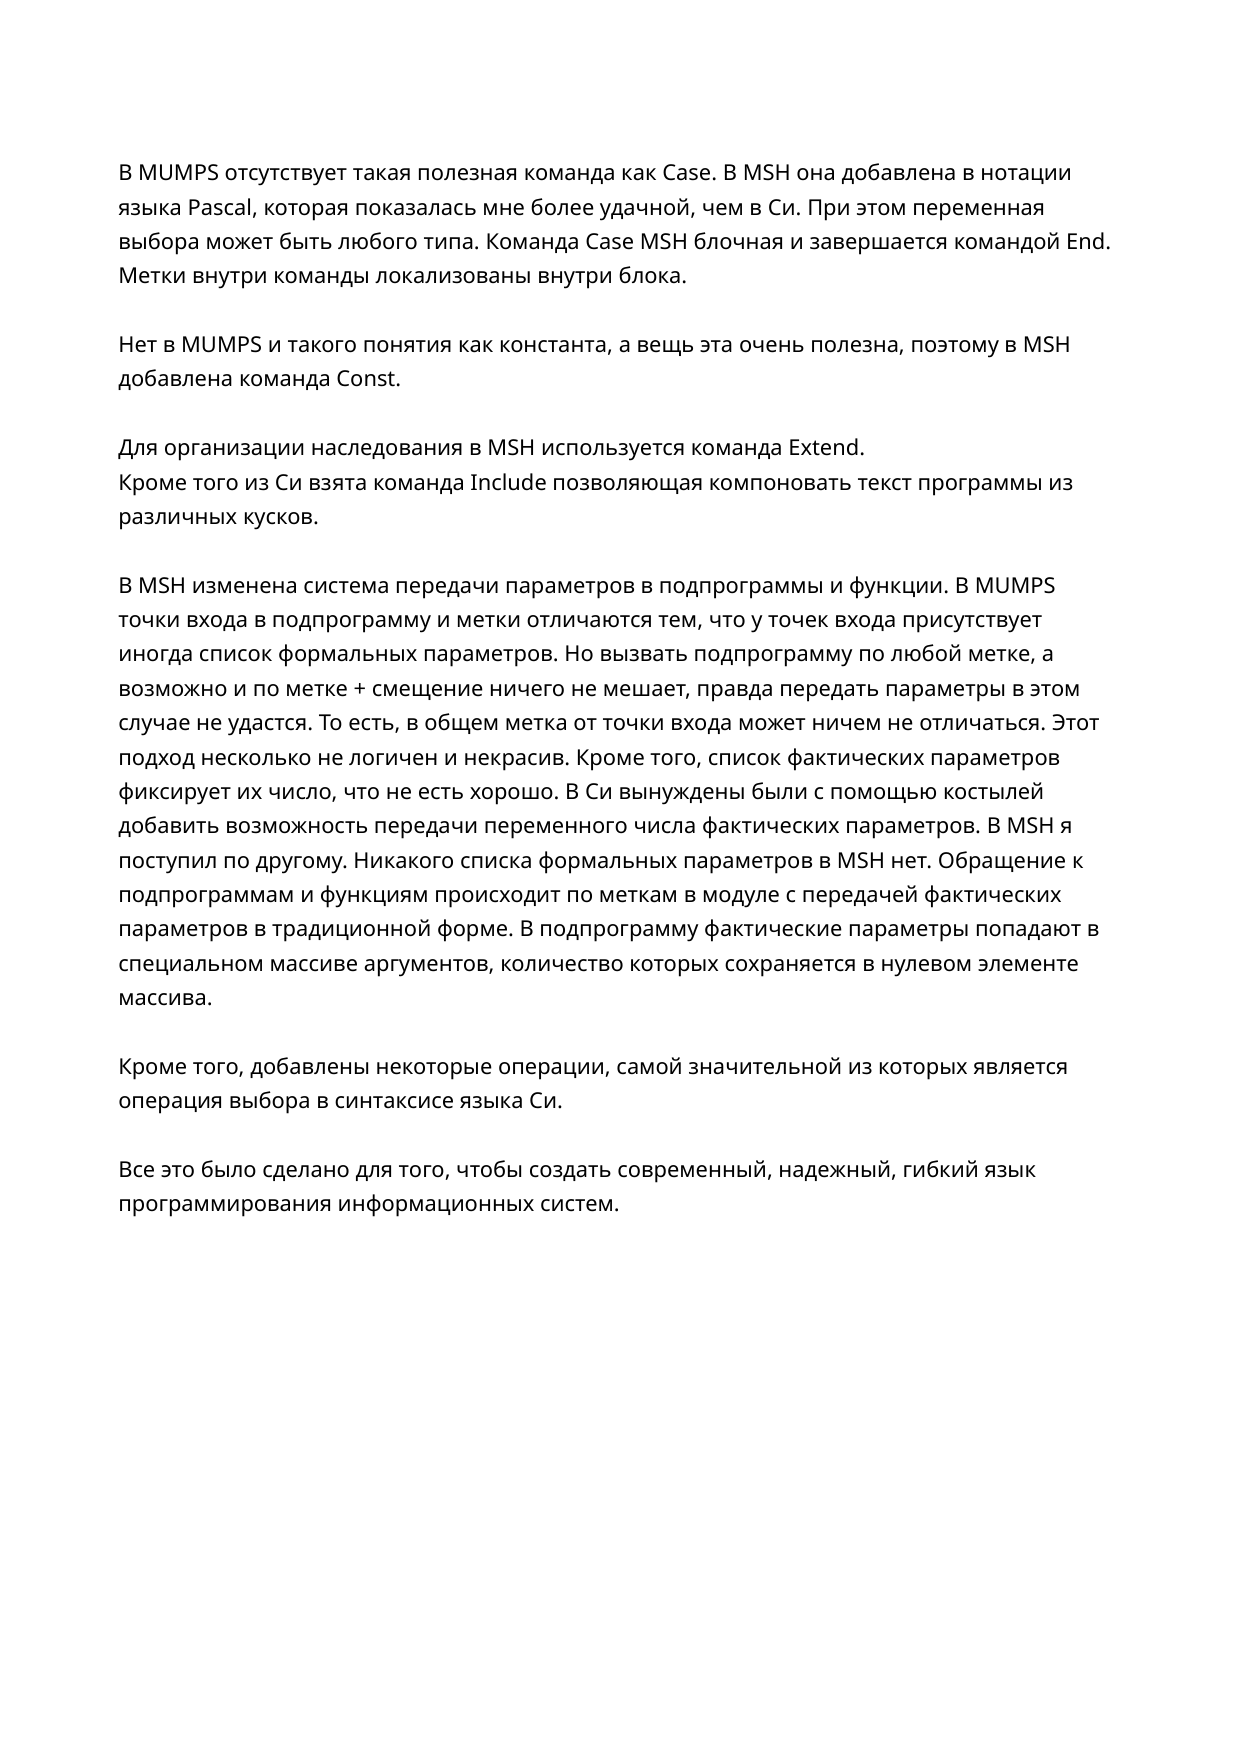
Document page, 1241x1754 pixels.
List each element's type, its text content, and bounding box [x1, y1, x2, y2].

text В MUMPS отсутствует такая полезная команда как Case. В MSH она добавлена в нотации языка Pascal, которая показалась мне более удачной, чем в Си. При этом переменная выбора может быть любого типа. Команда Case MSH блочная и завершается командой End. Метки внутри команды локализованы внутри блока. Нет в MUMPS и такого понятия как константа, а вещь эта очень полезна, поэтому в MSH добавлена команда Const. Для организации наследования в MSH используется команда Extend. Кроме того из Си взята команда Include позволяющая компоновать текст программы из различных кусков. В MSH изменена система передачи параметров в подпрограммы и функции. В MUMPS точки входа в подпрограмму и метки отличаются тем, что у точек входа присутствует иногда список формальных параметров. Но вызвать подпрограмму по любой метке, а возможно и по метке + смещение ничего не мешает, правда передать параметры в этом случае не удастся. То есть, в общем метка от точки входа может ничем не отличаться. Этот подход несколько не логичен и некрасив. Кроме того, список фактических параметров фиксирует их число, что не есть хорошо. В Си вынуждены были с помощью костылей добавить возможность передачи переменного числа фактических параметров. В MSH я поступил по другому. Никакого списка формальных параметров в MSH нет. Обращение к подпрограммам и функциям происходит по меткам в модуле с передачей фактических параметров в традиционной форме. В подпрограмму фактические параметры попадают в специальном массиве аргументов, количество которых сохраняется в нулевом элементе массива. Кроме того, добавлены некоторые операции, самой значительной из которых является операция выбора в синтаксисе языка Си. Все это было сделано для того, чтобы создать современный, надежный, гибкий язык программирования информационных систем. [118, 118, 1122, 1252]
